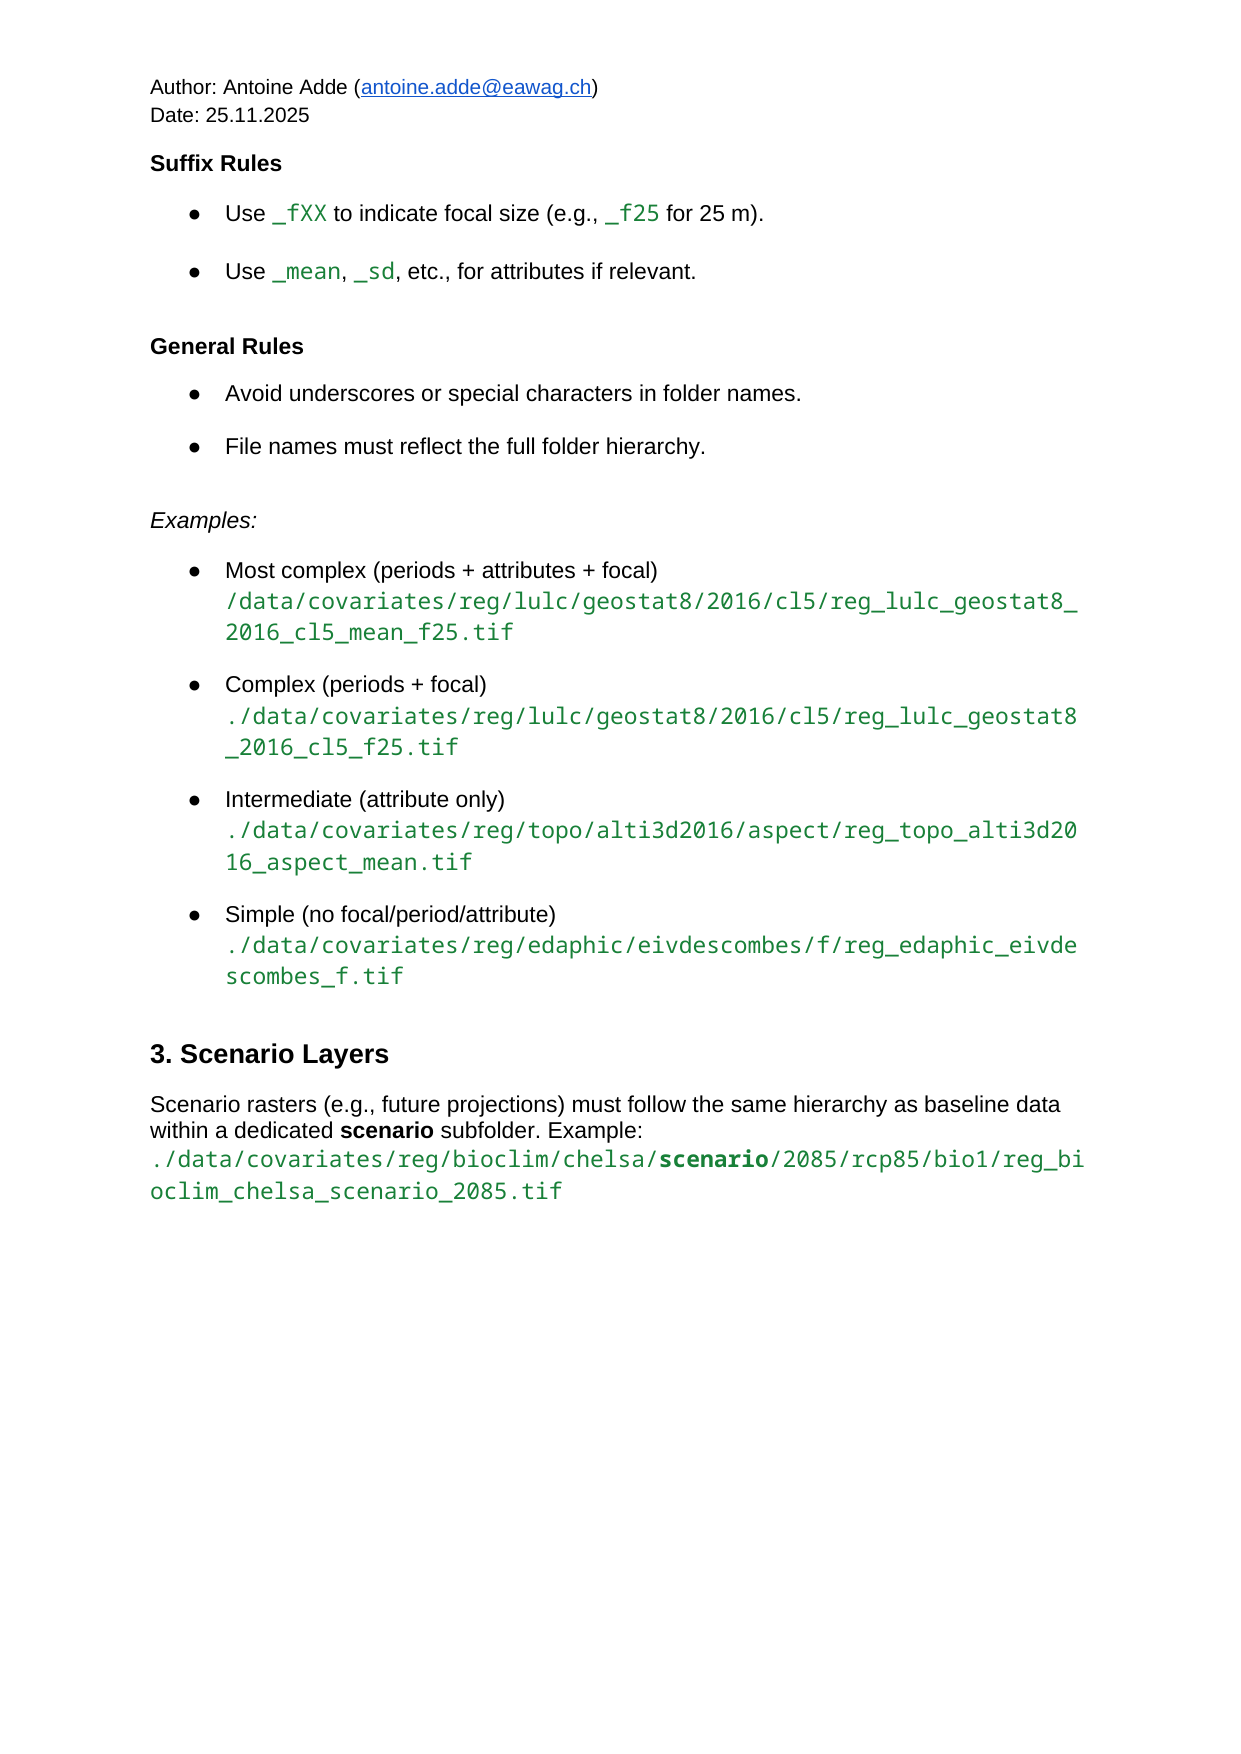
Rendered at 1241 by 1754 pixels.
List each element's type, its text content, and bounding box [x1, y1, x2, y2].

text Suffix Rules [150, 150, 1090, 176]
list File names must reflect the full folder hierarchy. [187, 433, 1090, 486]
list Complex (periods + focal) ./data/covariates/reg/lulc/geostat8/2016/cl5/reg_lulc_geostat8_2016_cl5_f25.tif [187, 668, 1090, 762]
list Use _fXX to indicate focal size (e.g., _f25 for 25 m). [187, 197, 1090, 255]
subtitle Examples: [150, 507, 1090, 533]
text Scenario rasters (e.g., future projections) must follow the same hierarchy as baseline data within a dedicated scenario subfolder. Example: ./data/covariates/reg/bioclim/chelsa/scenario/2085/rcp85/bio1/reg_bioclim_chelsa_scenario_2085.tif [150, 1091, 1090, 1206]
list Avoid underscores or special characters in folder names. [187, 380, 1090, 433]
text General Rules [150, 333, 1090, 359]
subtitle 3. Scenario Layers [150, 1038, 1090, 1070]
list Most complex (periods + attributes + focal) /data/covariates/reg/lulc/geostat8/2016/cl5/reg_lulc_geostat8_2016_cl5_mean_f25.tif [187, 554, 1090, 648]
list Use _mean, _sd, etc., for attributes if relevant. [187, 255, 1090, 312]
list Intermediate (attribute only) ./data/covariates/reg/topo/alti3d2016/aspect/reg_topo_alti3d2016_aspect_mean.tif [187, 783, 1090, 877]
list Simple (no focal/period/attribute) ./data/covariates/reg/edaphic/eivdescombes/f/reg_edaphic_eivdescombes_f.tif [187, 898, 1090, 1018]
